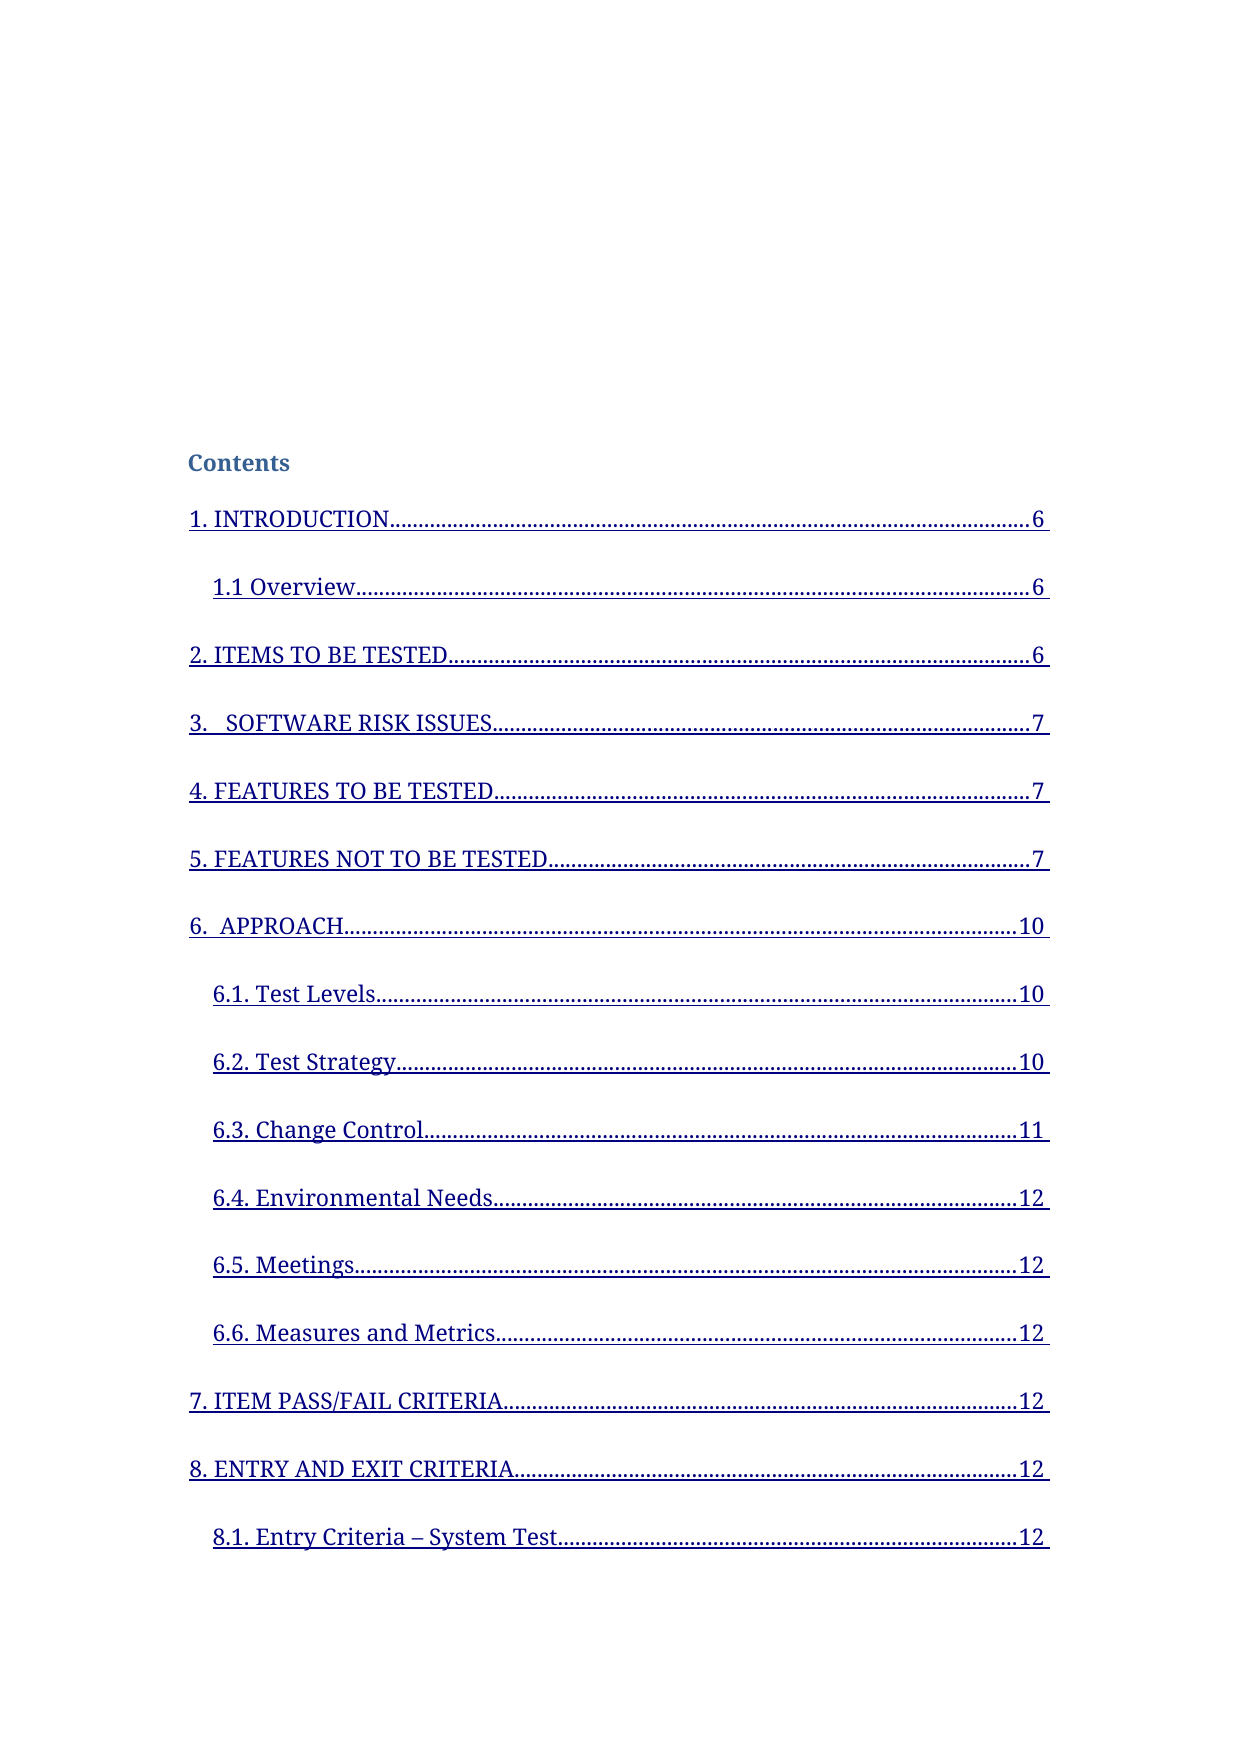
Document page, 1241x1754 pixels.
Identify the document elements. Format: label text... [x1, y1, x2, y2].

text [212, 1548, 1050, 1552]
text 6.1. Test Levels 10 [212, 978, 1050, 1005]
text 3. SOFTWARE RISK ISSUES 7 [189, 707, 1050, 733]
text [212, 1277, 1050, 1281]
text Contents [187, 447, 1053, 478]
text 6.3. Change Control 11 [212, 1114, 1050, 1140]
text 6.6. Measures and Metrics 12 [212, 1317, 1050, 1344]
text [212, 1073, 1050, 1077]
text 8.1. Entry Criteria – System Test 12 [212, 1521, 1050, 1547]
text 6. APPROACH 10 [189, 910, 1050, 937]
text 5. FEATURES NOT TO BE TESTED 7 [189, 842, 1050, 869]
text 1.1 Overview 6 [212, 571, 1050, 598]
text 7. ITEM PASS/FAIL CRITERIA 12 [189, 1385, 1050, 1411]
text 6.2. Test Strategy 10 [212, 1046, 1050, 1072]
text 4. FEATURES TO BE TESTED 7 [189, 775, 1050, 801]
text [189, 531, 1050, 535]
text 6.5. Meetings 12 [212, 1249, 1050, 1276]
text 8. ENTRY AND EXIT CRITERIA 12 [189, 1453, 1050, 1479]
text 6.4. Environmental Needs 12 [212, 1182, 1050, 1208]
text [212, 1209, 1050, 1213]
text [212, 1141, 1050, 1145]
text [189, 938, 1050, 942]
text 1. INTRODUCTION 6 [189, 503, 1050, 530]
text 2. ITEMS TO BE TESTED 6 [189, 639, 1050, 665]
